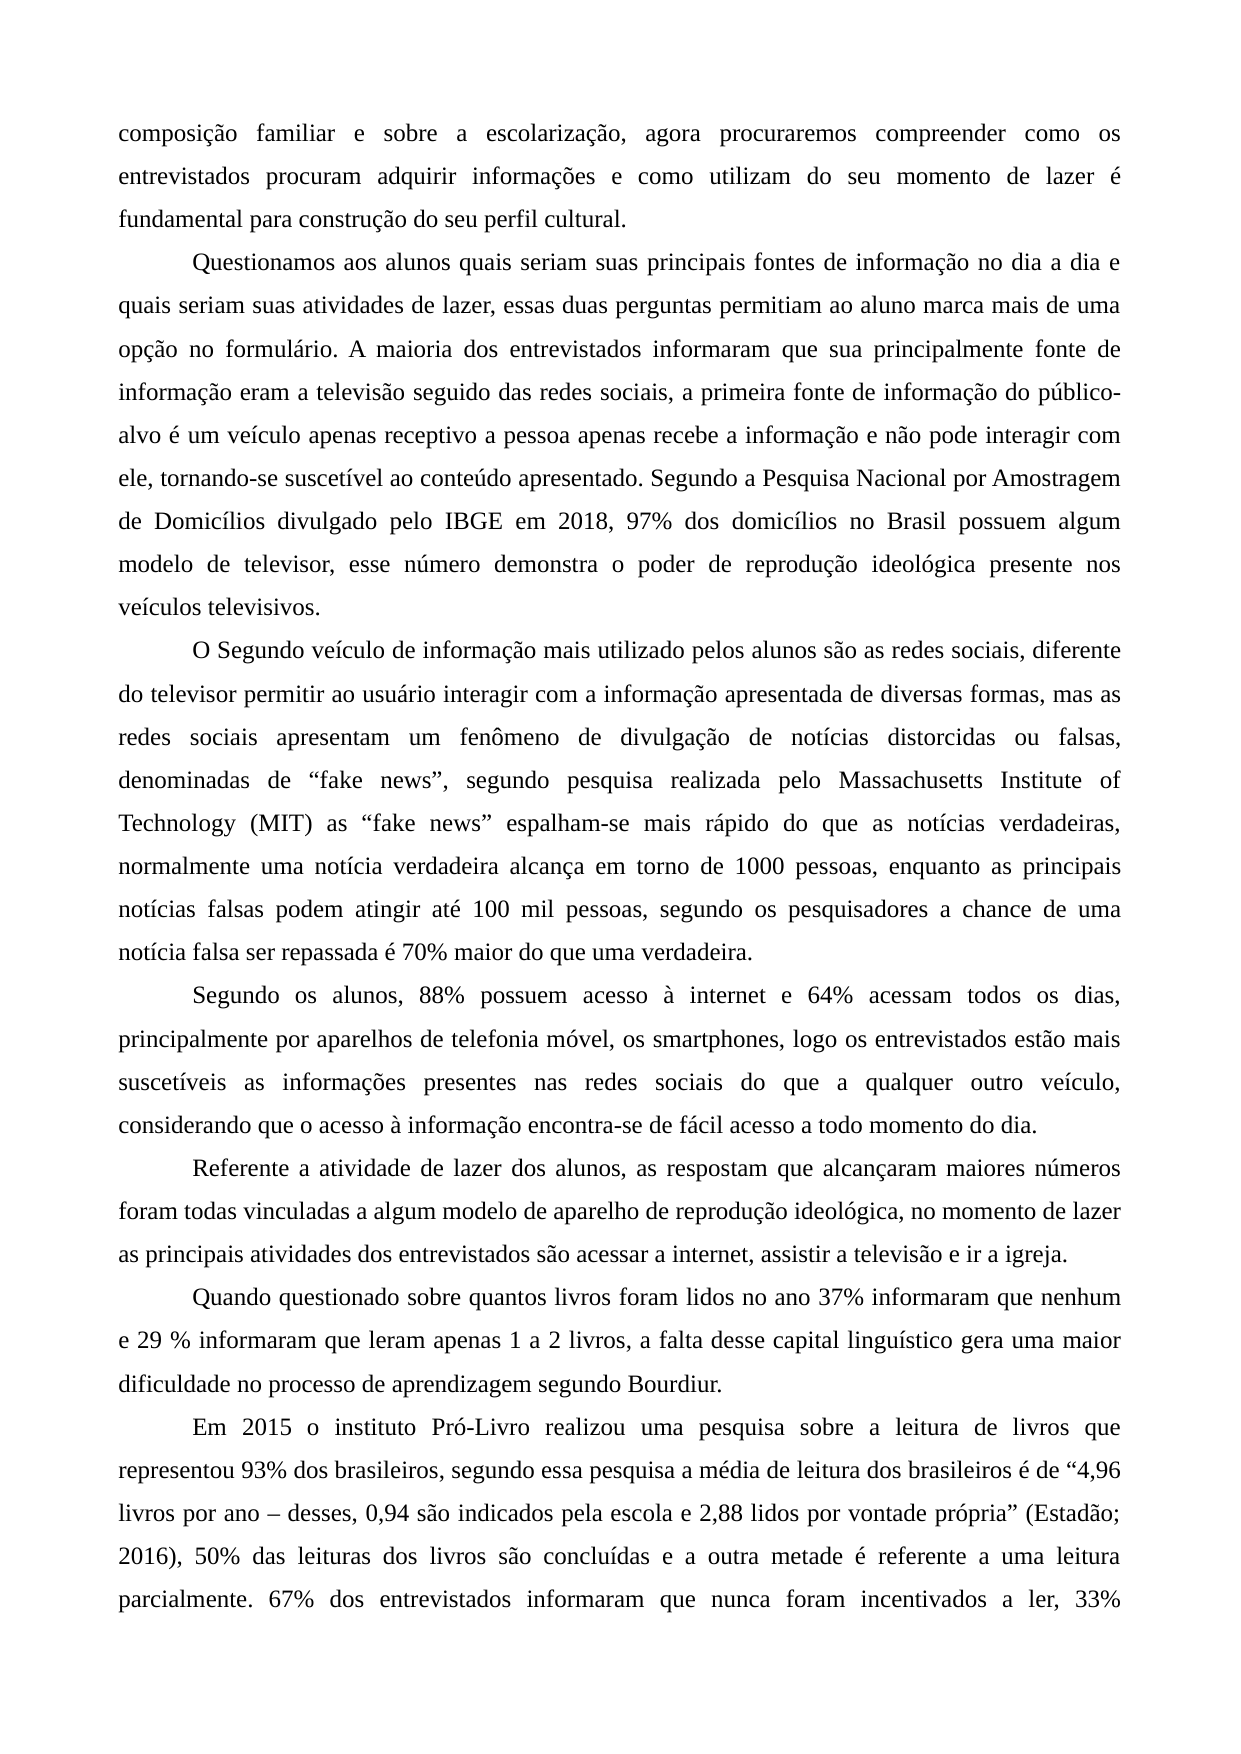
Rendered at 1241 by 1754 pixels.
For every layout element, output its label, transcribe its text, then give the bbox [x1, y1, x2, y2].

text Quando questionado sobre quantos livros foram lidos no ano 37% informaram que nenhum e 29 % informaram que leram apenas 1 a 2 livros, a falta desse capital linguístico gera uma maior dificuldade no processo de aprendizagem segundo Bourdiur. [118, 1282, 1122, 1397]
text composição familiar e sobre a escolarização, agora procuraremos compreender como os entrevistados procuram adquirir informações e como utilizam do seu momento de lazer é fundamental para construção do seu perfil cultural. [118, 118, 1122, 233]
text Segundo os alunos, 88% possuem acesso à internet e 64% acessam todos os dias, principalmente por aparelhos de telefonia móvel, os smartphones, logo os entrevistados estão mais suscetíveis as informações presentes nas redes sociais do que a qualquer outro veículo, considerando que o acesso à informação encontra-se de fácil acesso a todo momento do dia. [118, 981, 1122, 1139]
text Questionamos aos alunos quais seriam suas principais fontes de informação no dia a dia e quais seriam suas atividades de lazer, essas duas perguntas permitiam ao aluno marca mais de uma opção no formulário. A maioria dos entrevistados informaram que sua principalmente fonte de informação eram a televisão seguido das redes sociais, a primeira fonte de informação do público-alvo é um veículo apenas receptivo a pessoa apenas recebe a informação e não pode interagir com ele, tornando-se suscetível ao conteúdo apresentado. Segundo a Pesquisa Nacional por Amostragem de Domicílios divulgado pelo IBGE em 2018, 97% dos domicílios no Brasil possuem algum modelo de televisor, esse número demonstra o poder de reprodução ideológica presente nos veículos televisivos. [118, 247, 1122, 621]
text O Segundo veículo de informação mais utilizado pelos alunos são as redes sociais, diferente do televisor permitir ao usuário interagir com a informação apresentada de diversas formas, mas as redes sociais apresentam um fenômeno de divulgação de notícias distorcidas ou falsas, denominadas de “fake news”, segundo pesquisa realizada pelo Massachusetts Institute of Technology (MIT) as “fake news” espalham-se mais rápido do que as notícias verdadeiras, normalmente uma notícia verdadeira alcança em torno de 1000 pessoas, enquanto as principais notícias falsas podem atingir até 100 mil pessoas, segundo os pesquisadores a chance de uma notícia falsa ser repassada é 70% maior do que uma verdadeira. [118, 636, 1122, 966]
text Referente a atividade de lazer dos alunos, as respostam que alcançaram maiores números foram todas vinculadas a algum modelo de aparelho de reprodução ideológica, no momento de lazer as principais atividades dos entrevistados são acessar a internet, assistir a televisão e ir a igreja. [118, 1153, 1122, 1268]
text Em 2015 o instituto Pró-Livro realizou uma pesquisa sobre a leitura de livros que representou 93% dos brasileiros, segundo essa pesquisa a média de leitura dos brasileiros é de “4,96 livros por ano – desses, 0,94 são indicados pela escola e 2,88 lidos por vontade própria” (Estadão; 2016), 50% das leituras dos livros são concluídas e a outra metade é referente a uma leitura parcialmente. 67% dos entrevistados informaram que nunca foram incentivados a ler, 33% [118, 1412, 1122, 1613]
